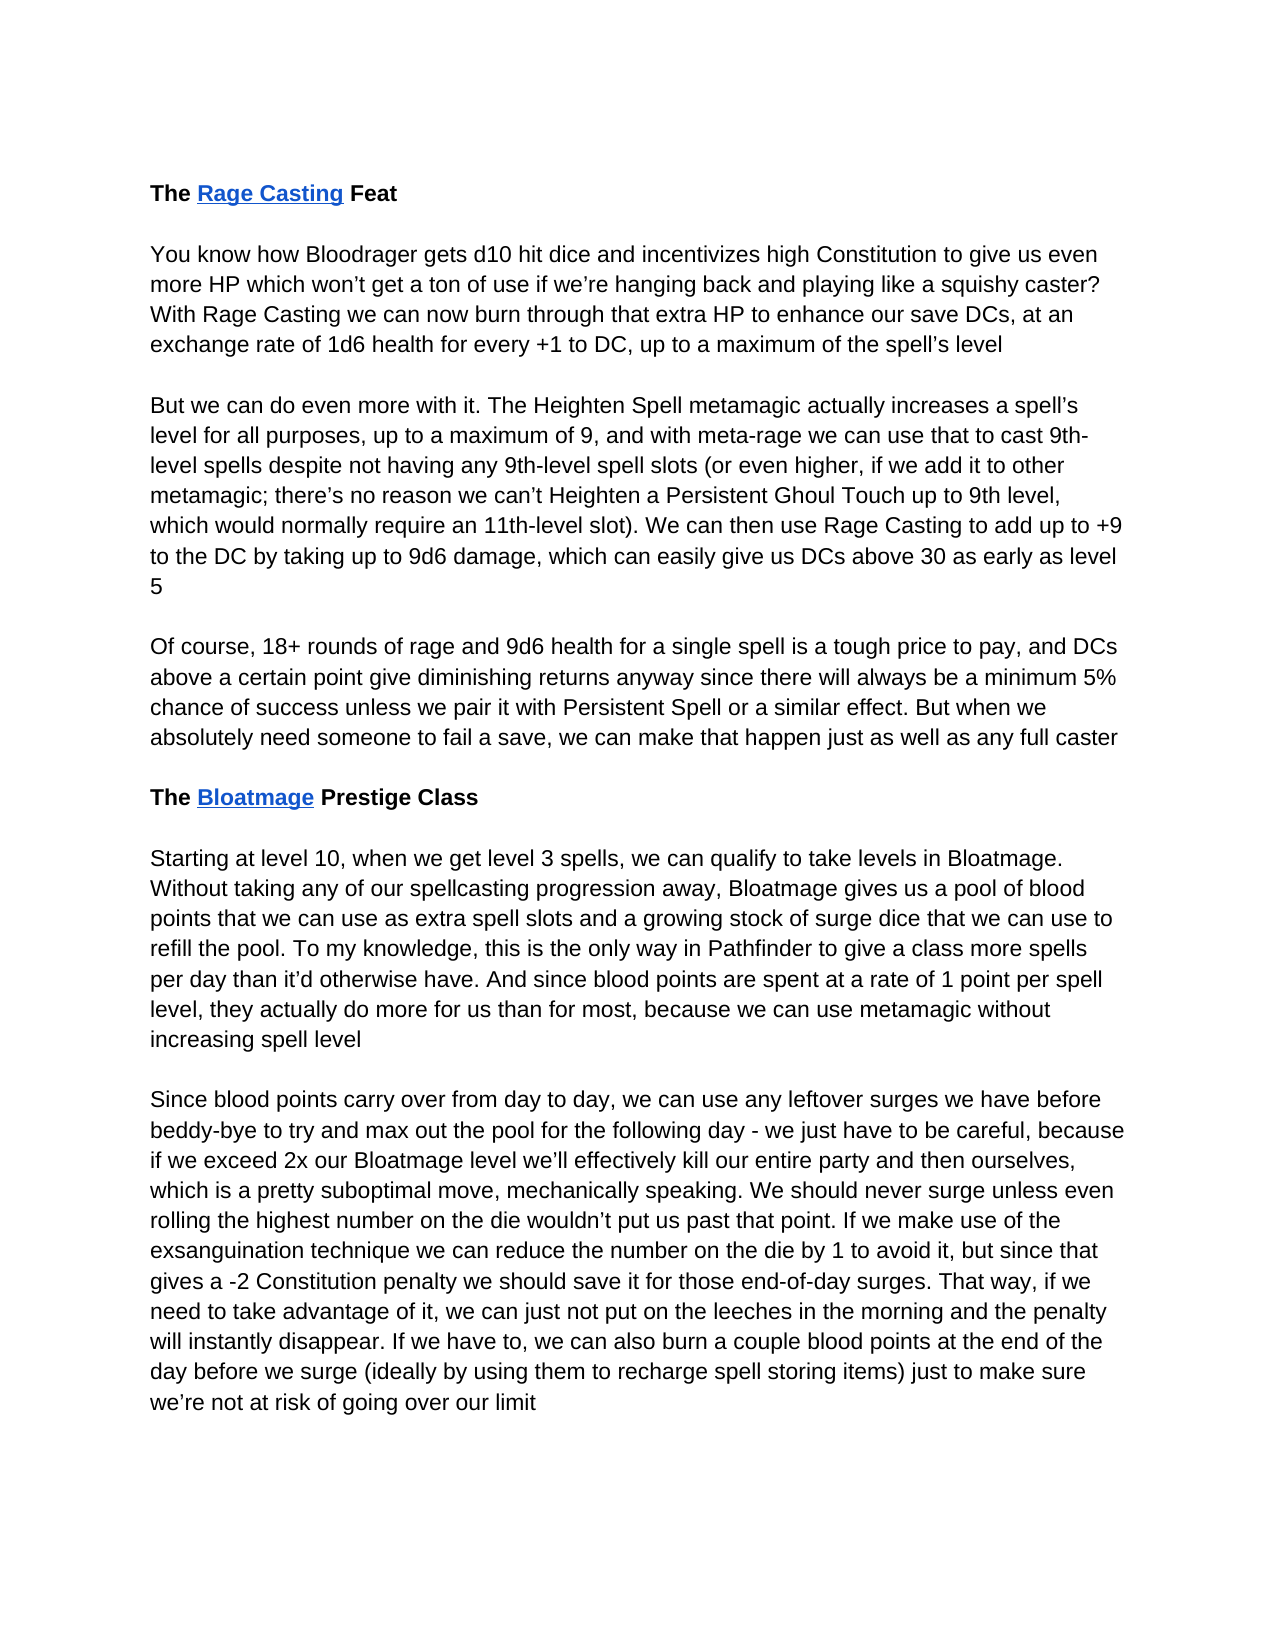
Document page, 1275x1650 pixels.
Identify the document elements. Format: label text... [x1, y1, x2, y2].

text You know how Bloodrager gets d10 hit dice and incentivizes high Constitution to give us even more HP which won’t get a ton of use if we’re hanging back and playing like a squishy caster? With Rage Casting we can now burn through that extra HP to enhance our save DCs, at an exchange rate of 1d6 health for every +1 to DC, up to a maximum of the spell’s level [150, 241, 1125, 358]
text Of course, 18+ rounds of rage and 9d6 health for a single spell is a tough price to pay, and DCs above a certain point give diminishing returns anyway since there will always be a minimum 5% chance of success unless we pair it with Persistent Spell or a similar effect. But when we absolutely need someone to fail a save, we can make that happen just as well as any full caster [150, 633, 1125, 750]
text The Rage Casting Feat [150, 180, 1125, 207]
text Since blood points carry over from day to day, we can use any leftover surges we have before beddy-bye to try and max out the pool for the following day - we just have to be careful, because if we exceed 2x our Bloatmage level we’ll effectively kill our entire party and then ourselves, which is a pretty suboptimal move, mechanically speaking. We should never surge unless even rolling the highest number on the die wouldn’t put us past that point. If we make use of the exsanguination technique we can reduce the number on the die by 1 to avoid it, but since that gives a -2 Constitution penalty we should save it for those end-of-day surges. That way, if we need to take advantage of it, we can just not put on the leeches in the morning and the penalty will instantly disappear. If we have to, we can also burn a couple blood points at the end of the day before we surge (ideally by using them to recharge spell storing items) just to make sure we’re not at risk of going over our limit [150, 1086, 1125, 1415]
text But we can do even more with it. The Heighten Spell metamagic actually increases a spell’s level for all purposes, up to a maximum of 9, and with meta-rage we can use that to cast 9th-level spells despite not having any 9th-level spell slots (or even higher, if we add it to other metamagic; there’s no reason we can’t Heighten a Persistent Ghoul Touch up to 9th level, which would normally require an 11th-level slot). We can then use Rage Casting to add up to +9 to the DC by taking up to 9d6 damage, which can easily give us DCs above 30 as early as level 5 [150, 392, 1125, 599]
text The Bloatmage Prestige Class [150, 784, 1125, 811]
text Starting at level 10, when we get level 3 spells, we can qualify to take levels in Bloatmage. Without taking any of our spellcasting progression away, Bloatmage gives us a pool of blood points that we can use as extra spell slots and a growing stock of surge dice that we can use to refill the pool. To my knowledge, this is the only way in Pathfinder to give a class more spells per day than it’d otherwise have. And since blood points are spent at a rate of 1 point per spell level, they actually do more for us than for most, because we can use metamagic without increasing spell level [150, 845, 1125, 1052]
